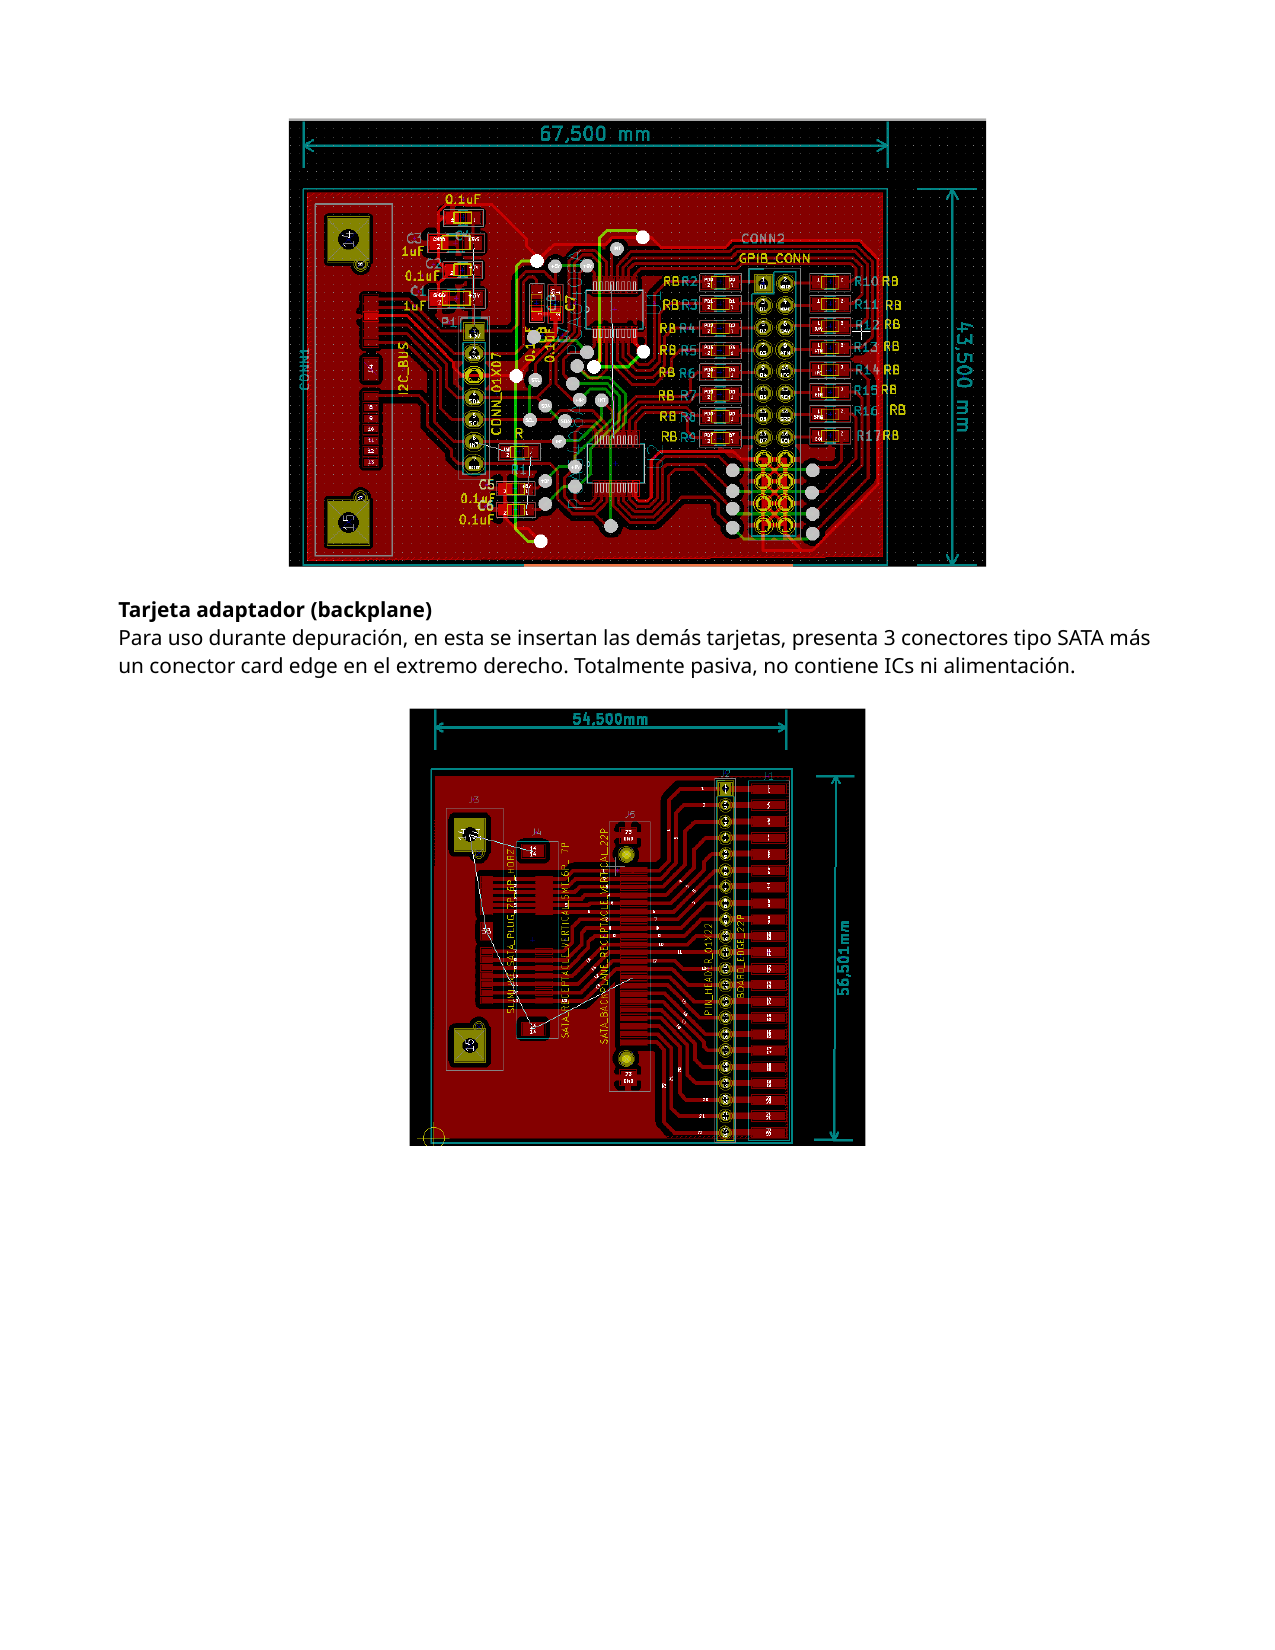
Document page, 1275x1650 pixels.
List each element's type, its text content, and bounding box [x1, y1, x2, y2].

picture [288, 118, 987, 567]
picture [409, 708, 866, 1146]
text Para uso durante depuración, en esta se insertan las demás tarjetas, presenta 3 conectores tipo SATA más un conector card edge en el extremo derecho. Totalmente pasiva, no contiene ICs ni alimentación. [118, 623, 1157, 680]
text Tarjeta adaptador (backplane) [118, 595, 1157, 623]
